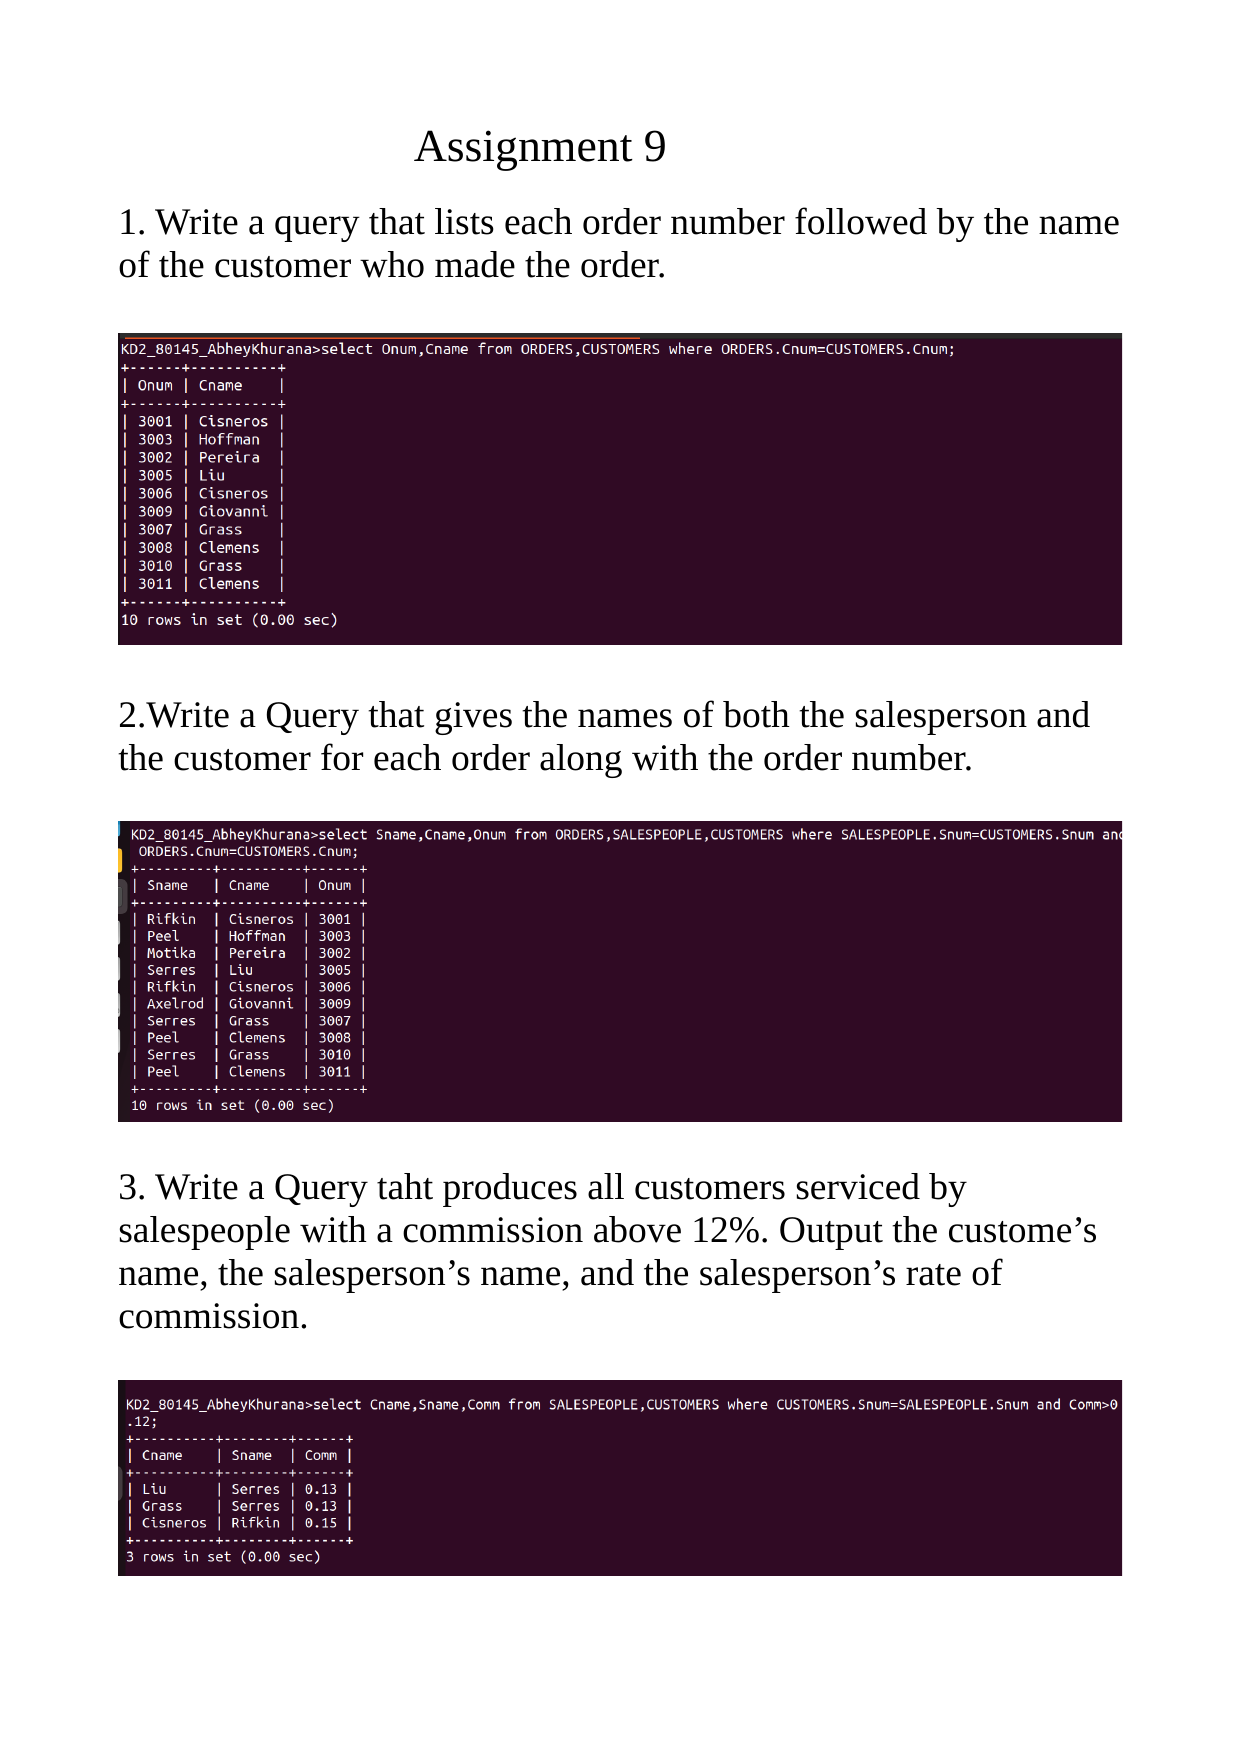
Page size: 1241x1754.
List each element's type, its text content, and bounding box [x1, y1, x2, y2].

picture [118, 821, 1123, 1122]
picture [118, 1380, 1123, 1576]
text 3. Write a Query taht produces all customers serviced by salespeople with a commission above 12%. Output the custome’s name, the salesperson’s name, and the salesperson’s rate of commission. [118, 1164, 1122, 1337]
text 1. Write a query that lists each order number followed by the name of the customer who made the order. [118, 199, 1122, 286]
picture [118, 333, 1123, 645]
text 2.Write a Query that gives the names of both the salesperson and the customer for each order along with the order number. [118, 692, 1122, 778]
text Assignment 9 [118, 118, 1122, 171]
